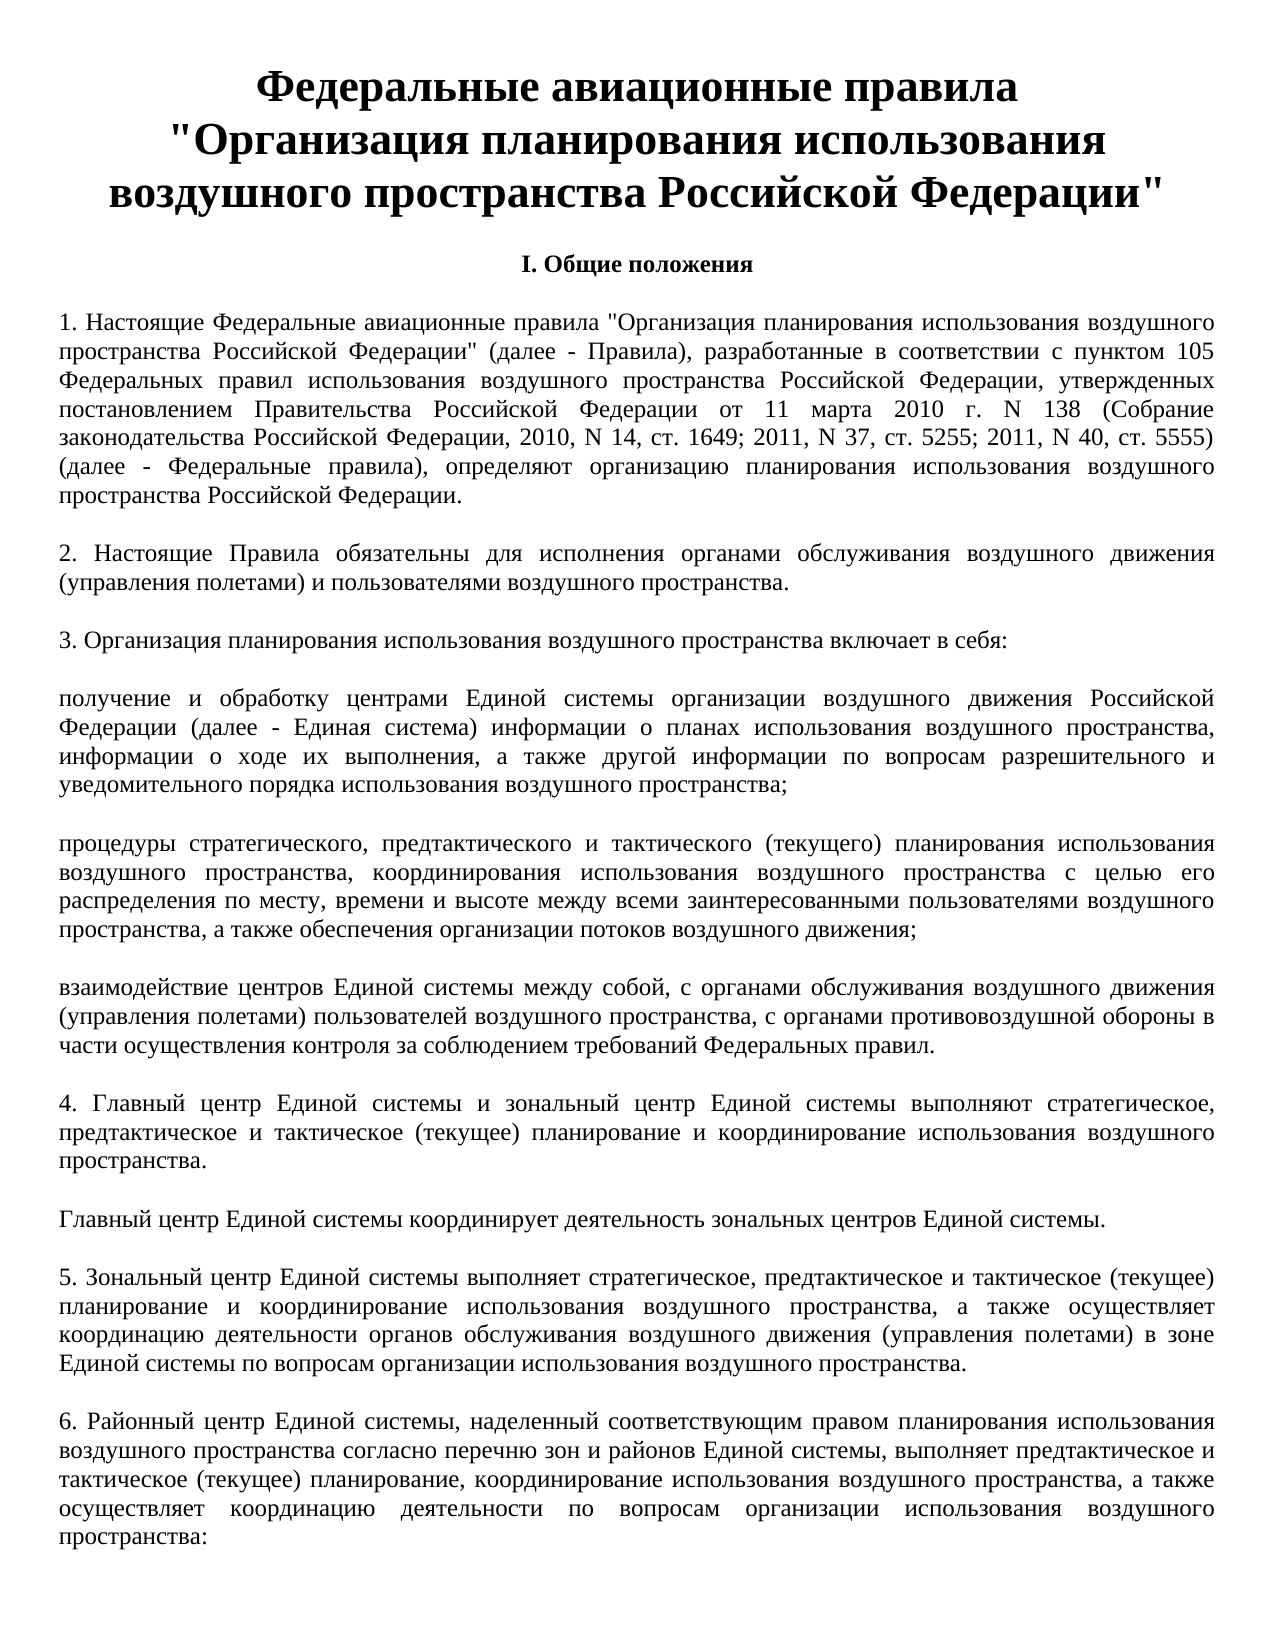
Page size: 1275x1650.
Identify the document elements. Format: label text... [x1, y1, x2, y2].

text получение и обработку центрами Единой системы организации воздушного движения Российской Федерации (далее - Единая система) информации о планах использования воздушного пространства, информации о ходе их выполнения, а также другой информации по вопросам разрешительного и уведомительного порядка использования воздушного пространства; [58, 683, 1216, 798]
text 1. Настоящие Федеральные авиационные правила "Организация планирования использования воздушного пространства Российской Федерации" (далее - Правила), разработанные в соответствии с пунктом 105 Федеральных правил использования воздушного пространства Российской Федерации, утвержденных постановлением Правительства Российской Федерации от 11 марта 2010 г. N 138 (Собрание законодательства Российской Федерации, 2010, N 14, ст. 1649; 2011, N 37, ст. 5255; 2011, N 40, ст. 5555) (далее - Федеральные правила), определяют организацию планирования использования воздушного пространства Российской Федерации. [58, 307, 1216, 509]
subtitle Федеральные авиационные правила [58, 59, 1216, 112]
text 2. Настоящие Правила обязательны для исполнения органами обслуживания воздушного движения (управления полетами) и пользователями воздушного пространства. [58, 538, 1216, 596]
text 3. Организация планирования использования воздушного пространства включает в себя: [58, 625, 1216, 654]
text 4. Главный центр Единой системы и зональный центр Единой системы выполняют стратегическое, предтактическое и тактическое (текущее) планирование и координирование использования воздушного пространства. [58, 1088, 1216, 1174]
text Главный центр Единой системы координирует деятельность зональных центров Единой системы. [58, 1204, 1216, 1232]
text взаимодействие центров Единой системы между собой, с органами обслуживания воздушного движения (управления полетами) пользователей воздушного пространства, с органами противовоздушной обороны в части осуществления контроля за соблюдением требований Федеральных правил. [58, 972, 1216, 1058]
text 6. Районный центр Единой системы, наделенный соответствующим правом планирования использования воздушного пространства согласно перечню зон и районов Единой системы, выполняет предтактическое и тактическое (текущее) планирование, координирование использования воздушного пространства, а также осуществляет координацию деятельности по вопросам организации использования воздушного пространства: [58, 1406, 1216, 1550]
subtitle "Организация планирования использования воздушного пространства Российской Федерации" [58, 112, 1216, 217]
text 5. Зональный центр Единой системы выполняет стратегическое, предтактическое и тактическое (текущее) планирование и координирование использования воздушного пространства, а также осуществляет координацию деятельности органов обслуживания воздушного движения (управления полетами) в зоне Единой системы по вопросам организации использования воздушного пространства. [58, 1262, 1216, 1377]
subtitle I. Общие положения [58, 249, 1216, 277]
text процедуры стратегического, предтактического и тактического (текущего) планирования использования воздушного пространства, координирования использования воздушного пространства с целью его распределения по месту, времени и высоте между всеми заинтересованными пользователями воздушного пространства, а также обеспечения организации потоков воздушного движения; [58, 828, 1216, 943]
